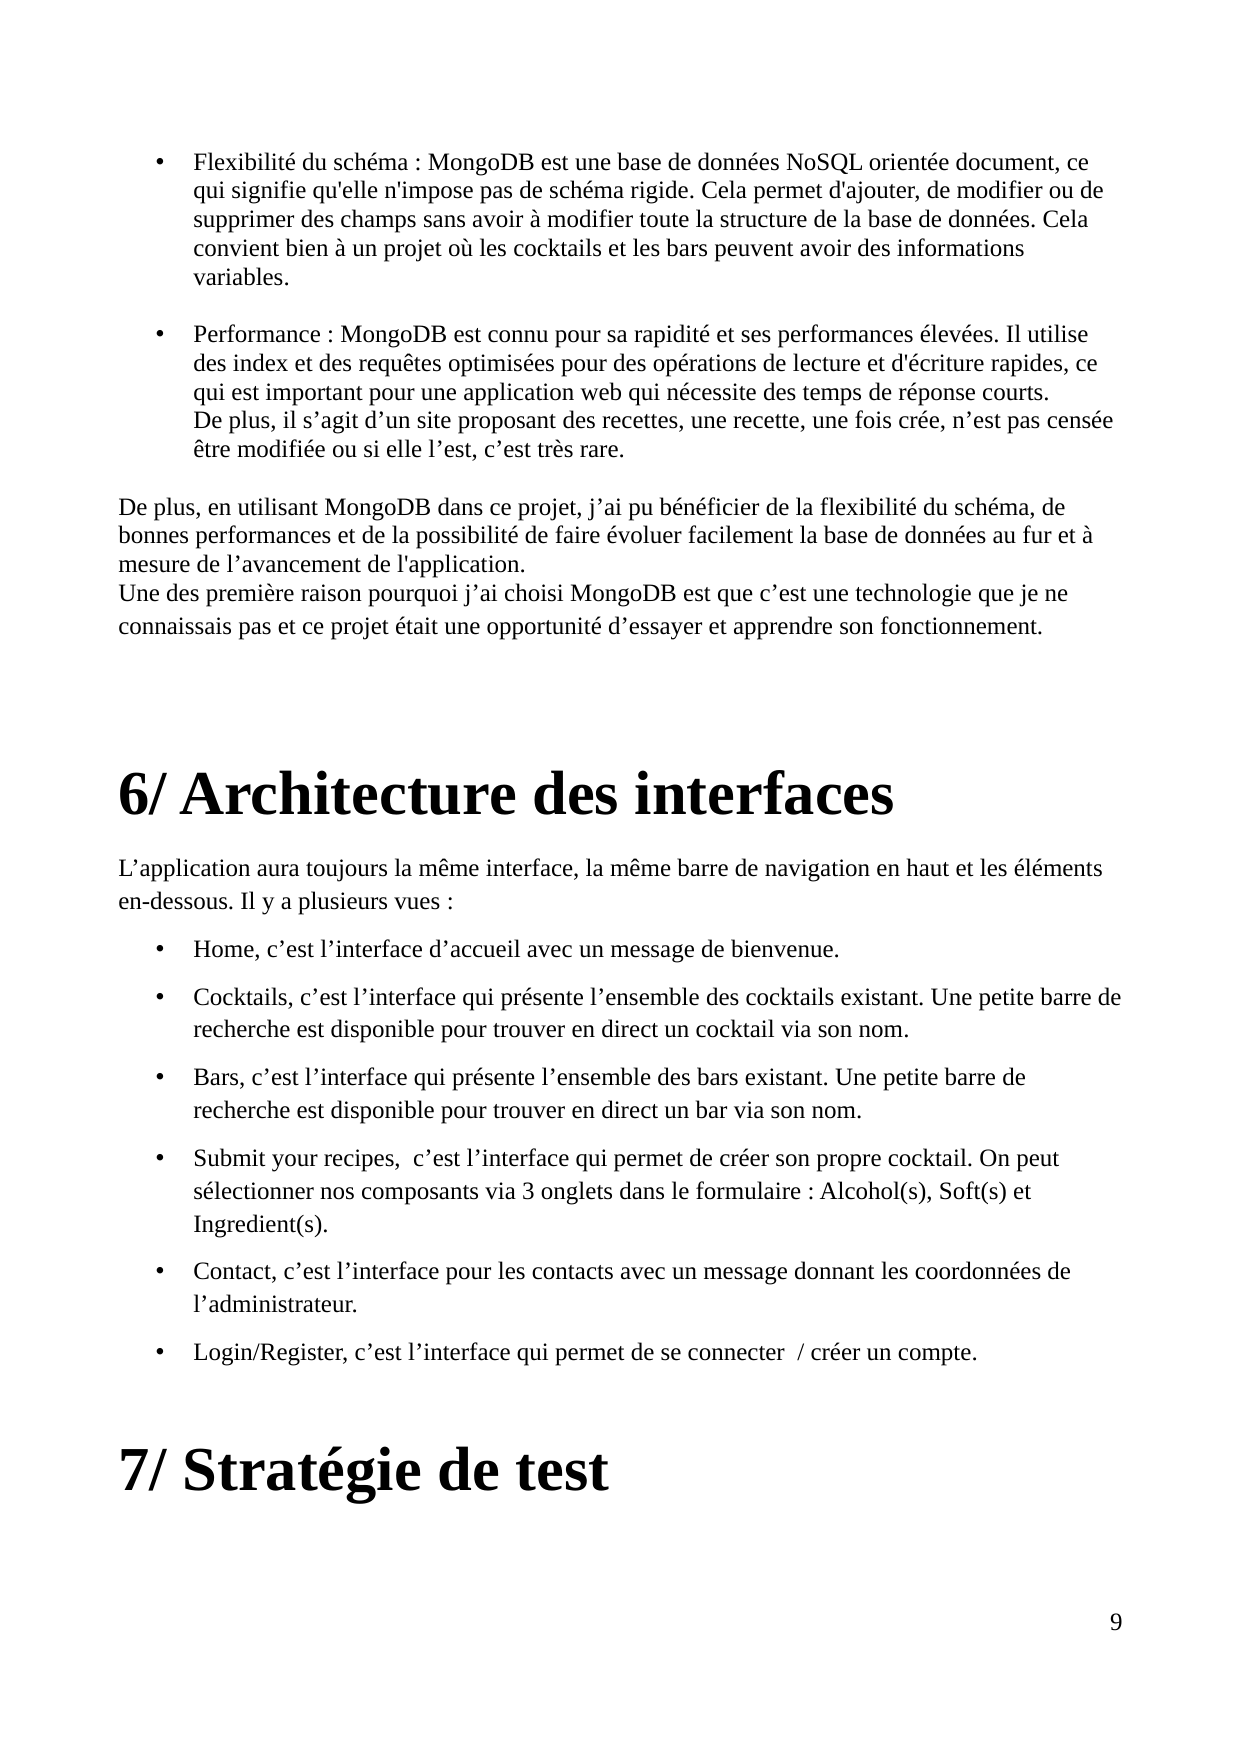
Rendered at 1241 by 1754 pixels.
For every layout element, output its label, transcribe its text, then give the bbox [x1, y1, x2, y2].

text 7/ Stratégie de test [118, 1432, 1122, 1504]
text Une des première raison pourquoi j’ai choisi MongoDB est que c’est une technologie que je ne connaissais pas et ce projet était une opportunité d’essayer et apprendre son fonctionnement. [118, 578, 1122, 640]
text De plus, en utilisant MongoDB dans ce projet, j’ai pu bénéficier de la flexibilité du schéma, de bonnes performances et de la possibilité de faire évoluer facilement la base de données au fur et à mesure de l’avancement de l'application. [118, 492, 1122, 578]
list Login/Register, c’est l’interface qui permet de se connecter / créer un compte. [156, 1337, 1122, 1366]
list Flexibilité du schéma : MongoDB est une base de données NoSQL orientée document, ce qui signifie qu'elle n'impose pas de schéma rigide. Cela permet d'ajouter, de modifier ou de supprimer des champs sans avoir à modifier toute la structure de la base de données. Cela convient bien à un projet où les cocktails et les bars peuvent avoir des informations variables. [156, 147, 1122, 291]
text L’application aura toujours la même interface, la même barre de navigation en haut et les éléments en-dessous. Il y a plusieurs vues : [118, 853, 1122, 915]
list Cocktails, c’est l’interface qui présente l’ensemble des cocktails existant. Une petite barre de recherche est disponible pour trouver en direct un cocktail via son nom. [156, 982, 1122, 1043]
list Performance : MongoDB est connu pour sa rapidité et ses performances élevées. Il utilise des index et des requêtes optimisées pour des opérations de lecture et d'écriture rapides, ce qui est important pour une application web qui nécessite des temps de réponse courts. [156, 319, 1122, 406]
list Contact, c’est l’interface pour les contacts avec un message donnant les coordonnées de l’administrateur. [156, 1256, 1122, 1318]
list Bars, c’est l’interface qui présente l’ensemble des bars existant. Une petite barre de recherche est disponible pour trouver en direct un bar via son nom. [156, 1062, 1122, 1124]
list Submit your recipes, c’est l’interface qui permet de créer son propre cocktail. On peut sélectionner nos composants via 3 onglets dans le formulaire : Alcohol(s), Soft(s) et Ingredient(s). [156, 1143, 1122, 1238]
list De plus, il s’agit d’un site proposant des recettes, une recette, une fois crée, n’est pas censée être modifiée ou si elle l’est, c’est très rare. [156, 406, 1122, 463]
text 6/ Architecture des interfaces [118, 756, 1122, 828]
list Home, c’est l’interface d’accueil avec un message de bienvenue. [156, 934, 1122, 963]
